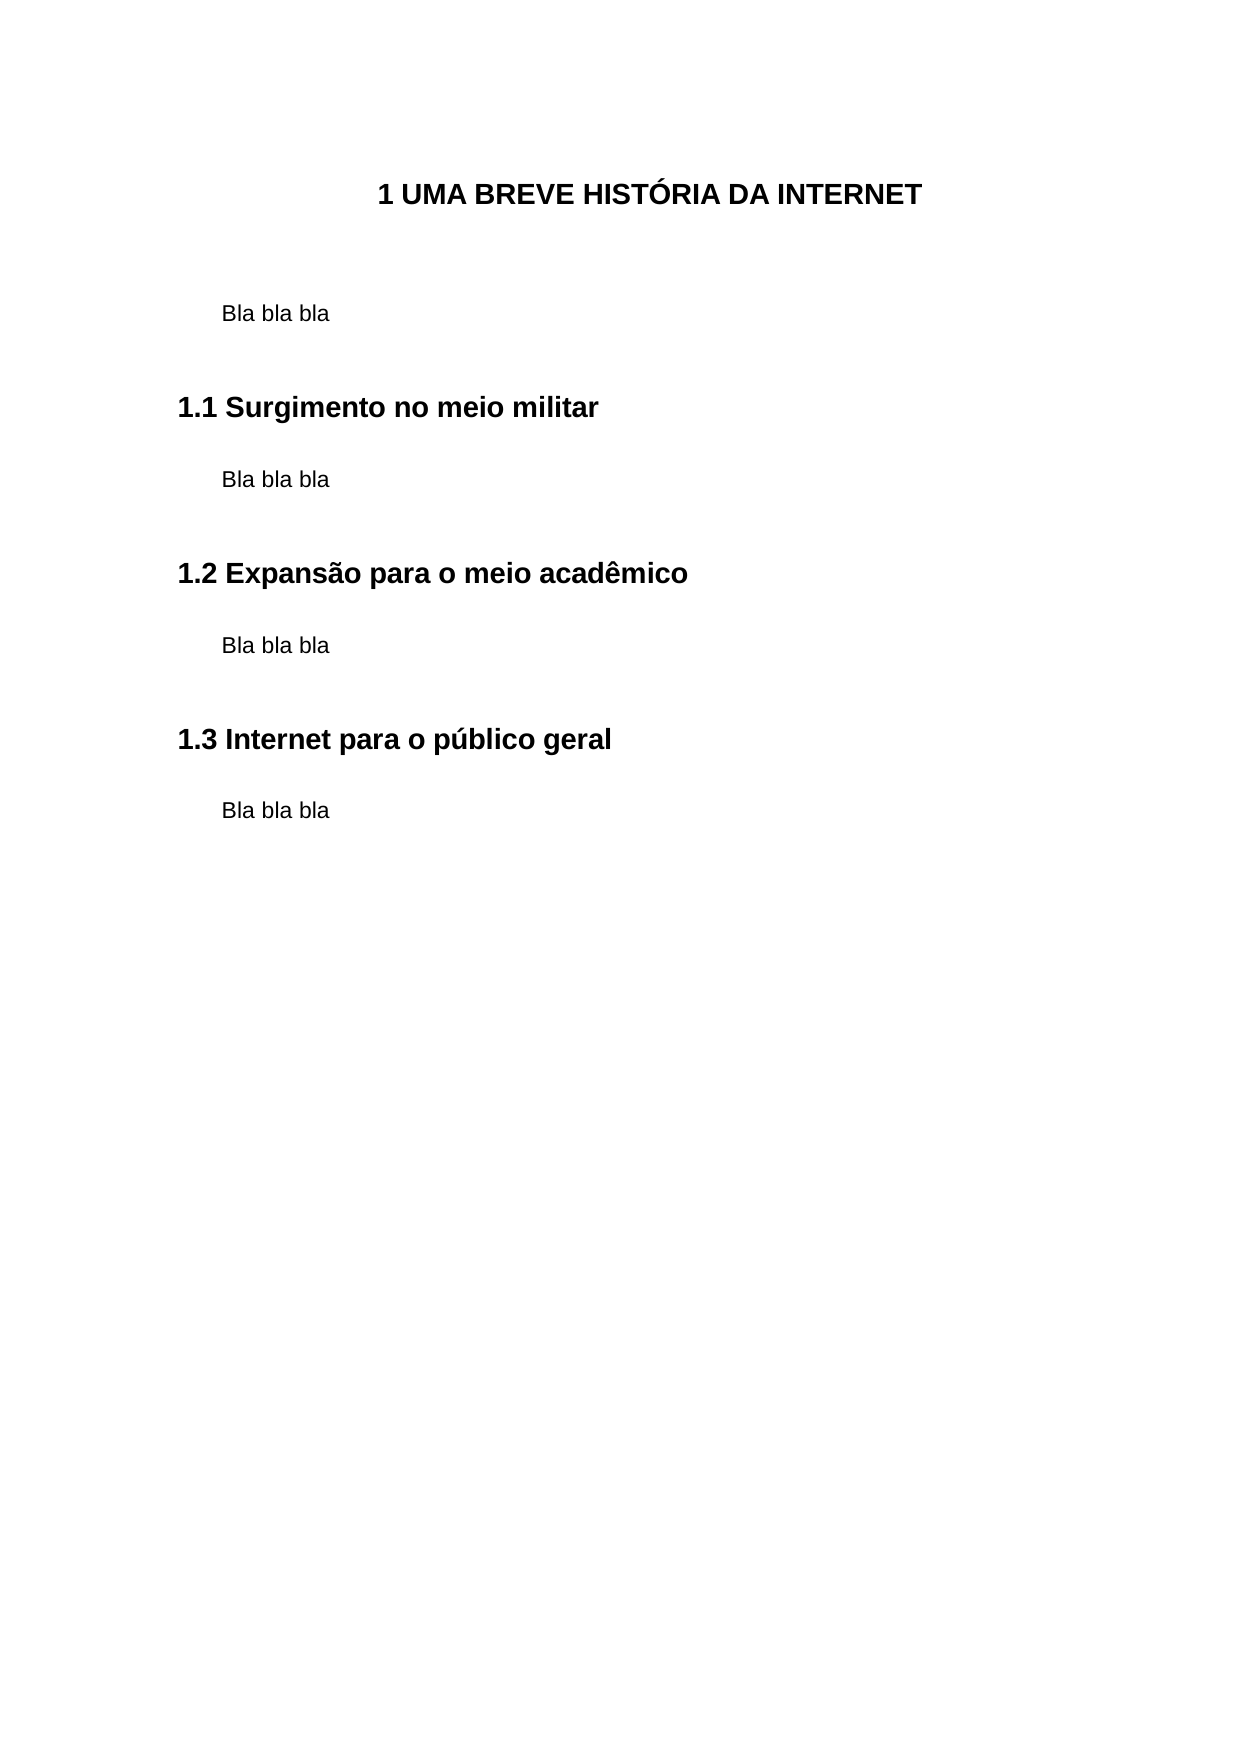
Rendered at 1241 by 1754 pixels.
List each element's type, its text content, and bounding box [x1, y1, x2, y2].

subtitle Internet para o público geral [177, 722, 1122, 755]
text Bla bla bla [177, 465, 1122, 492]
subtitle Surgimento no meio militar [177, 390, 1122, 423]
text Bla bla bla [177, 631, 1122, 658]
text Bla bla bla [177, 299, 1122, 326]
text Bla bla bla [177, 797, 1122, 824]
subtitle Expansão para o meio acadêmico [177, 556, 1122, 589]
subtitle Uma Breve História da Internet [177, 177, 1122, 211]
